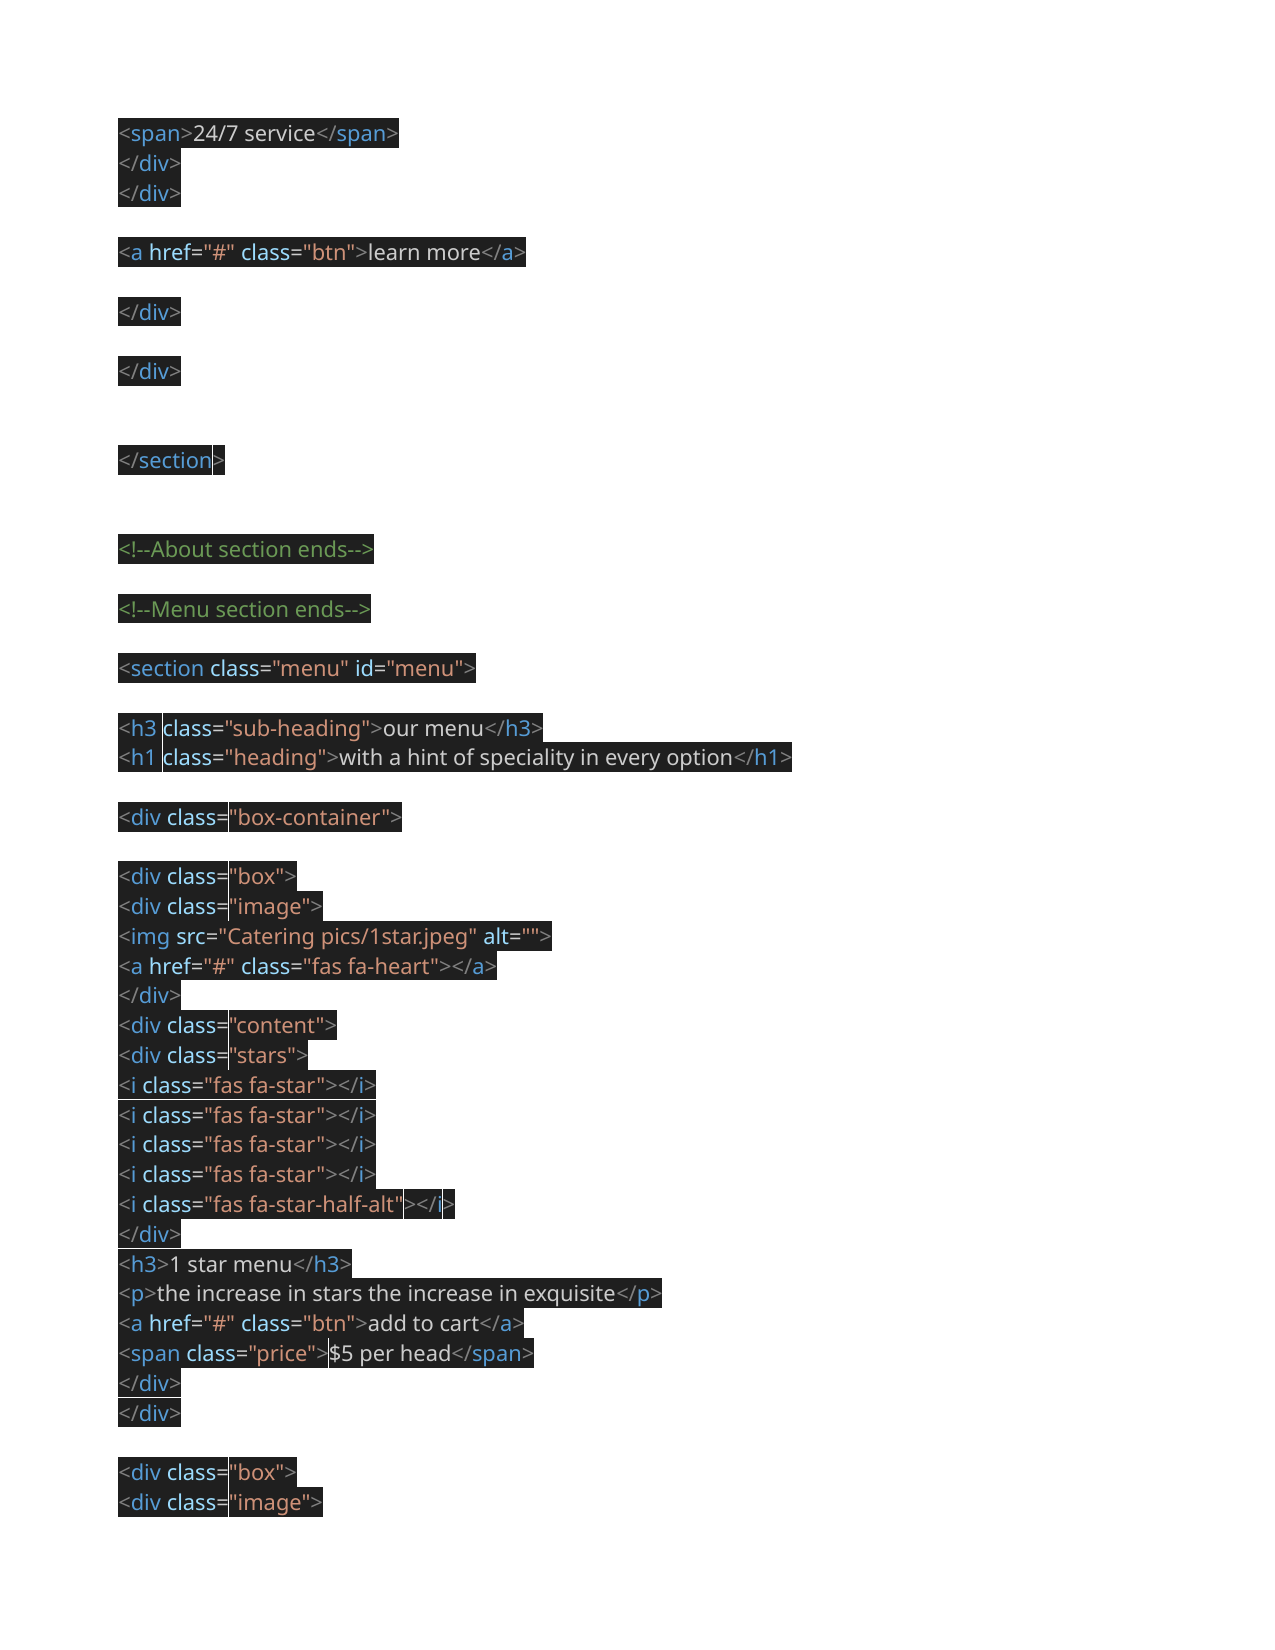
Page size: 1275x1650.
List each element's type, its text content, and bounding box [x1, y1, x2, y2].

text <i class="fas fa-star"></i> [118, 1159, 1157, 1189]
text <i class="fas fa-star-half-alt"></i> [118, 1189, 1157, 1219]
text <div class="content"> [118, 1010, 1157, 1040]
text <i class="fas fa-star"></i> [118, 1070, 1157, 1099]
text <i class="fas fa-star"></i> [118, 1099, 1157, 1129]
text <span>24/7 service</span> [118, 118, 1157, 148]
text </div> [118, 1397, 1157, 1427]
text <a href="#" class="fas fa-heart"></a> [118, 951, 1157, 980]
text </div> [118, 297, 1157, 326]
text <!--About section ends--> [118, 534, 1157, 564]
text <h3 class="sub-heading">our menu</h3> [118, 712, 1157, 742]
text <img src="Catering pics/1star.jpeg" alt=""> [118, 921, 1157, 951]
text </div> [118, 1219, 1157, 1248]
text <div class="box"> [118, 1457, 1157, 1487]
text </div> [118, 1368, 1157, 1397]
text <h3>1 star menu</h3> [118, 1248, 1157, 1278]
text <div class="image"> [118, 891, 1157, 921]
text <!--Menu section ends--> [118, 593, 1157, 623]
text </div> [118, 980, 1157, 1010]
text <div class="box-container"> [118, 802, 1157, 832]
text <div class="stars"> [118, 1040, 1157, 1070]
text </div> [118, 356, 1157, 386]
text <p>the increase in stars the increase in exquisite</p> [118, 1278, 1157, 1308]
text <div class="box"> [118, 861, 1157, 891]
text </div> [118, 148, 1157, 178]
text <a href="#" class="btn">learn more</a> [118, 237, 1157, 267]
text <i class="fas fa-star"></i> [118, 1129, 1157, 1159]
text <a href="#" class="btn">add to cart</a> [118, 1308, 1157, 1338]
text </section> [118, 445, 1157, 475]
text <div class="image"> [118, 1487, 1157, 1517]
text <section class="menu" id="menu"> [118, 653, 1157, 683]
text <span class="price">$5 per head</span> [118, 1338, 1157, 1368]
text <h1 class="heading">with a hint of speciality in every option</h1> [118, 742, 1157, 772]
text </div> [118, 178, 1157, 207]
